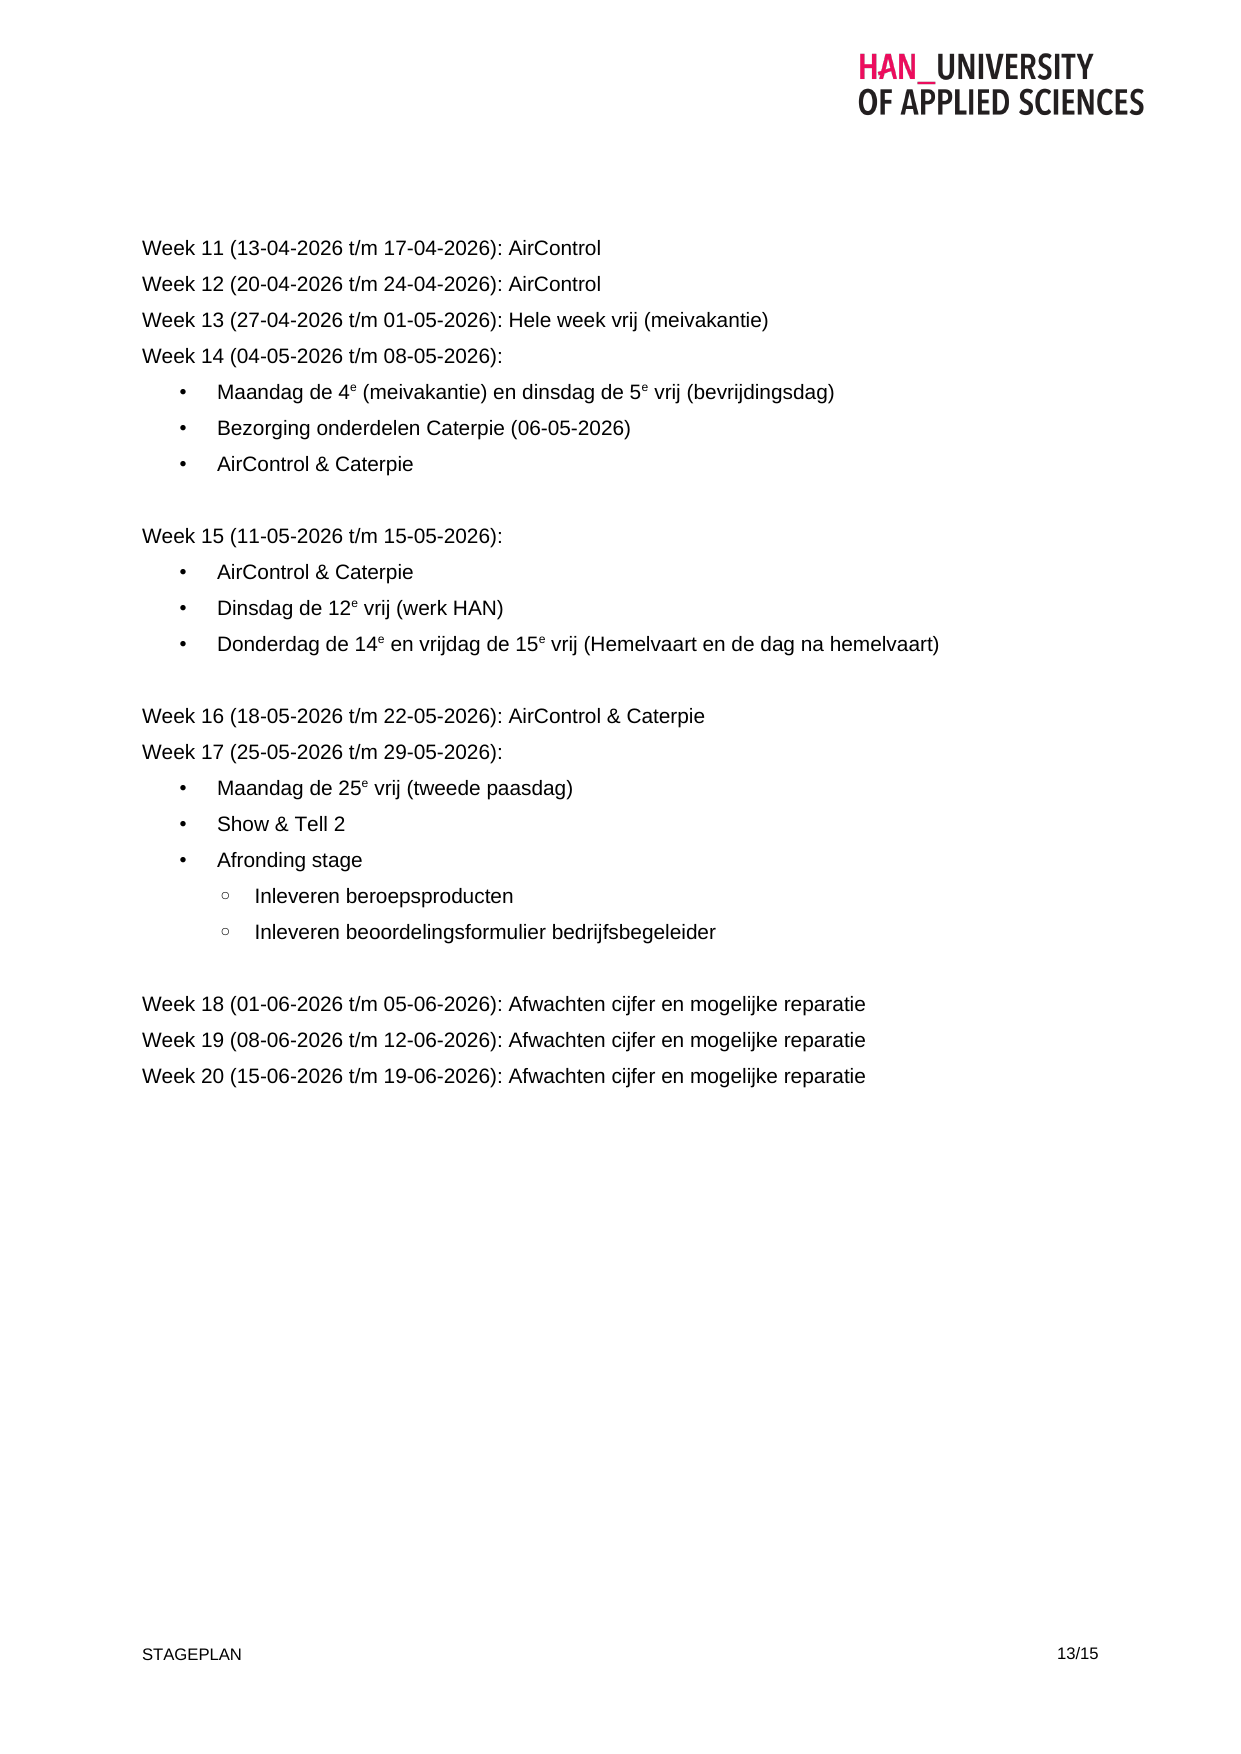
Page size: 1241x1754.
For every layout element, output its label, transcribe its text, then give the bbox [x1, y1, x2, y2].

list Maandag de 25e vrij (tweede paasdag) [179, 776, 1098, 800]
text Week 11 (13-04-2026 t/m 17-04-2026): AirControl [142, 236, 1098, 260]
list AirControl & Caterpie [179, 560, 1098, 584]
list Inleveren beoordelingsformulier bedrijfsbegeleider [217, 920, 1098, 944]
list AirControl & Caterpie [179, 452, 1098, 476]
text Week 13 (27-04-2026 t/m 01-05-2026): Hele week vrij (meivakantie) [142, 308, 1098, 332]
list Dinsdag de 12e vrij (werk HAN) [179, 596, 1098, 620]
list Show & Tell 2 [179, 812, 1098, 836]
list Bezorging onderdelen Caterpie (06-05-2026) [179, 416, 1098, 440]
text Week 18 (01-06-2026 t/m 05-06-2026): Afwachten cijfer en mogelijke reparatie [142, 992, 1098, 1016]
list Afronding stage [179, 848, 1098, 872]
text Week 20 (15-06-2026 t/m 19-06-2026): Afwachten cijfer en mogelijke reparatie [142, 1064, 1098, 1088]
text Week 12 (20-04-2026 t/m 24-04-2026): AirControl [142, 272, 1098, 296]
list Donderdag de 14e en vrijdag de 15e vrij (Hemelvaart en de dag na hemelvaart) [179, 632, 1098, 656]
picture [805, 0, 1218, 169]
list Inleveren beroepsproducten [217, 884, 1098, 908]
text Week 19 (08-06-2026 t/m 12-06-2026): Afwachten cijfer en mogelijke reparatie [142, 1028, 1098, 1052]
text Week 16 (18-05-2026 t/m 22-05-2026): AirControl & Caterpie [142, 704, 1098, 728]
list Maandag de 4e (meivakantie) en dinsdag de 5e vrij (bevrijdingsdag) [179, 380, 1098, 404]
text Week 14 (04-05-2026 t/m 08-05-2026): [142, 344, 1098, 368]
text Week 17 (25-05-2026 t/m 29-05-2026): [142, 740, 1098, 764]
text Week 15 (11-05-2026 t/m 15-05-2026): [142, 524, 1098, 548]
